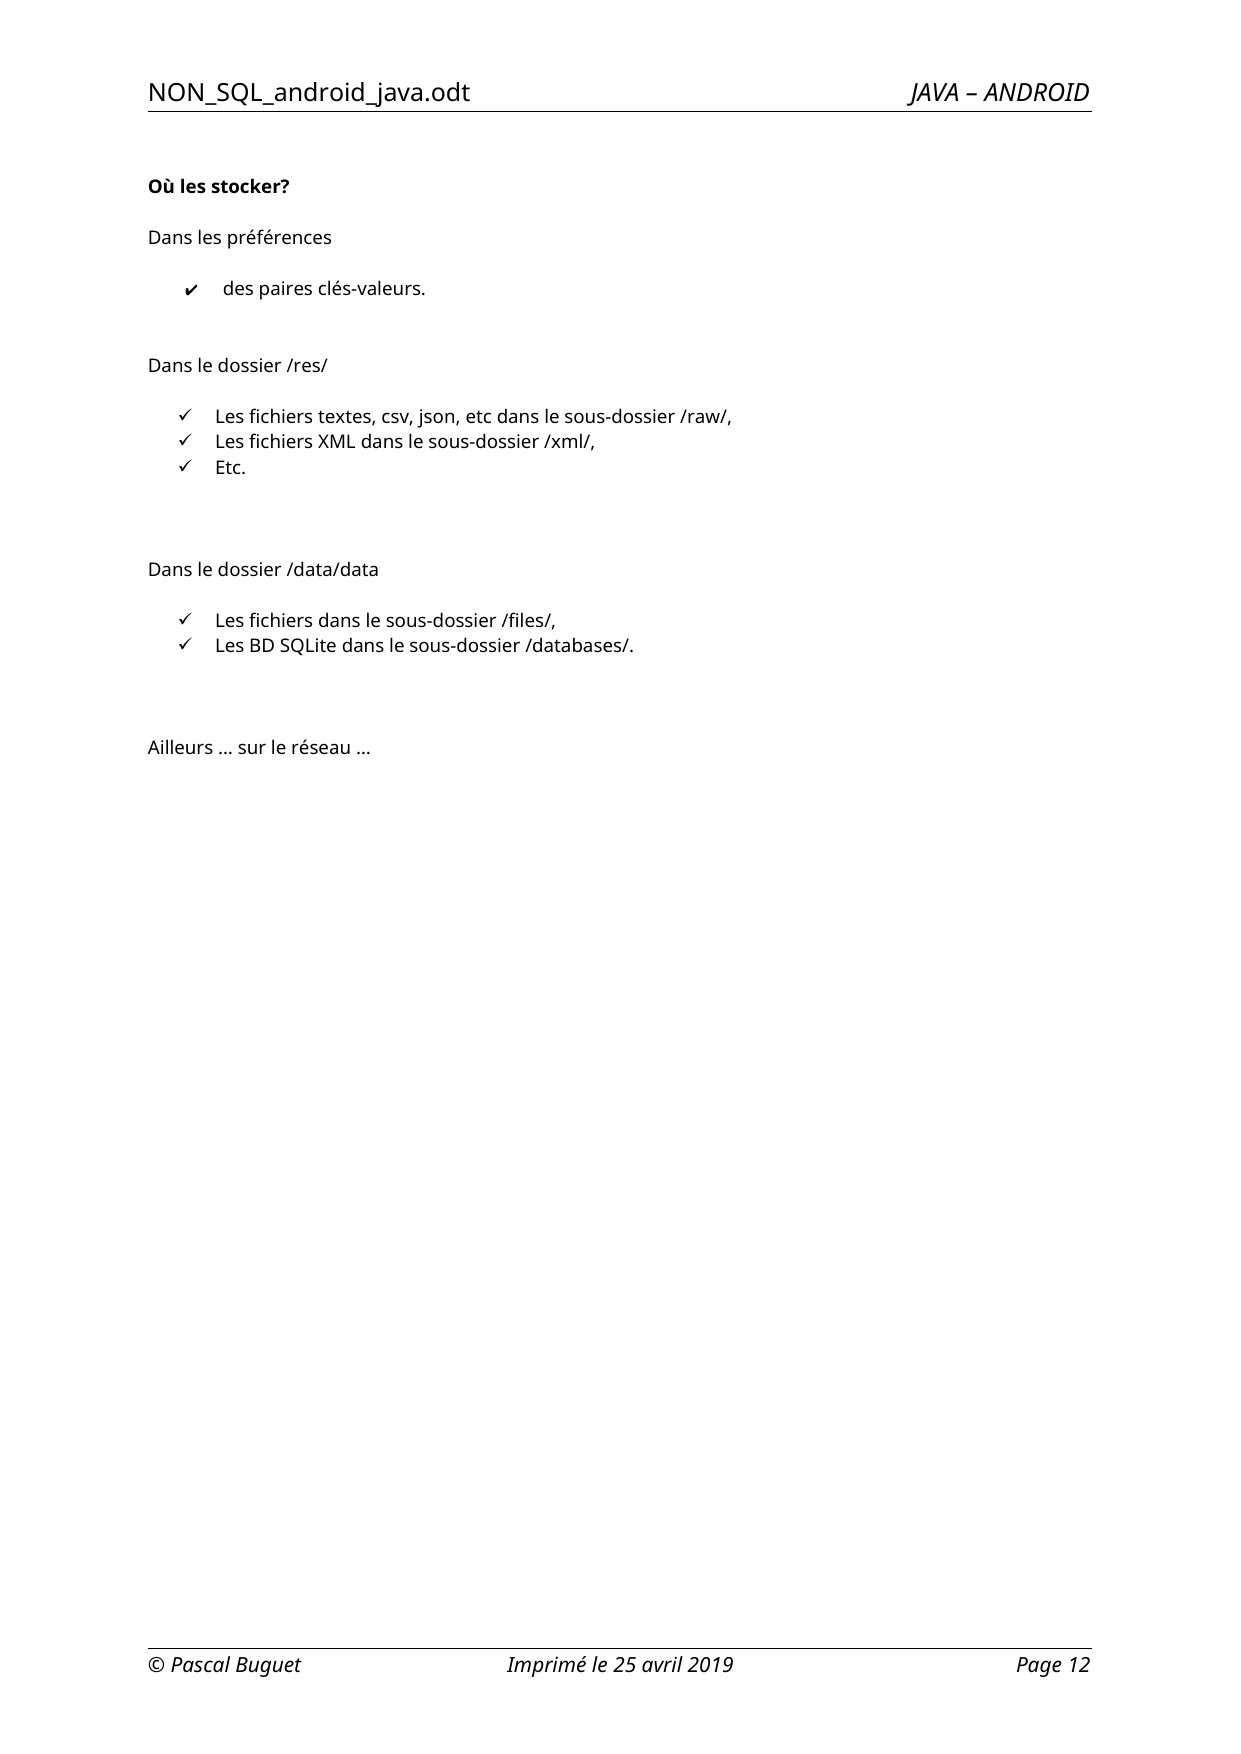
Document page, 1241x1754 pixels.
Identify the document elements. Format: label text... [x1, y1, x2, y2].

list Les BD SQLite dans le sous-dossier /databases/. [177, 633, 1092, 658]
list Etc. [177, 454, 1092, 479]
text Dans le dossier /data/data [148, 556, 1092, 582]
text Dans les préférences [148, 224, 1092, 250]
text Ailleurs … sur le réseau … [148, 735, 1092, 760]
text Où les stocker? [148, 173, 1092, 199]
list des paires clés-valeurs. [185, 275, 1092, 301]
text Dans le dossier /res/ [148, 352, 1092, 377]
list Les fichiers XML dans le sous-dossier /xml/, [177, 428, 1092, 454]
list Les fichiers textes, csv, json, etc dans le sous-dossier /raw/, [177, 403, 1092, 428]
list Les fichiers dans le sous-dossier /files/, [177, 607, 1092, 633]
